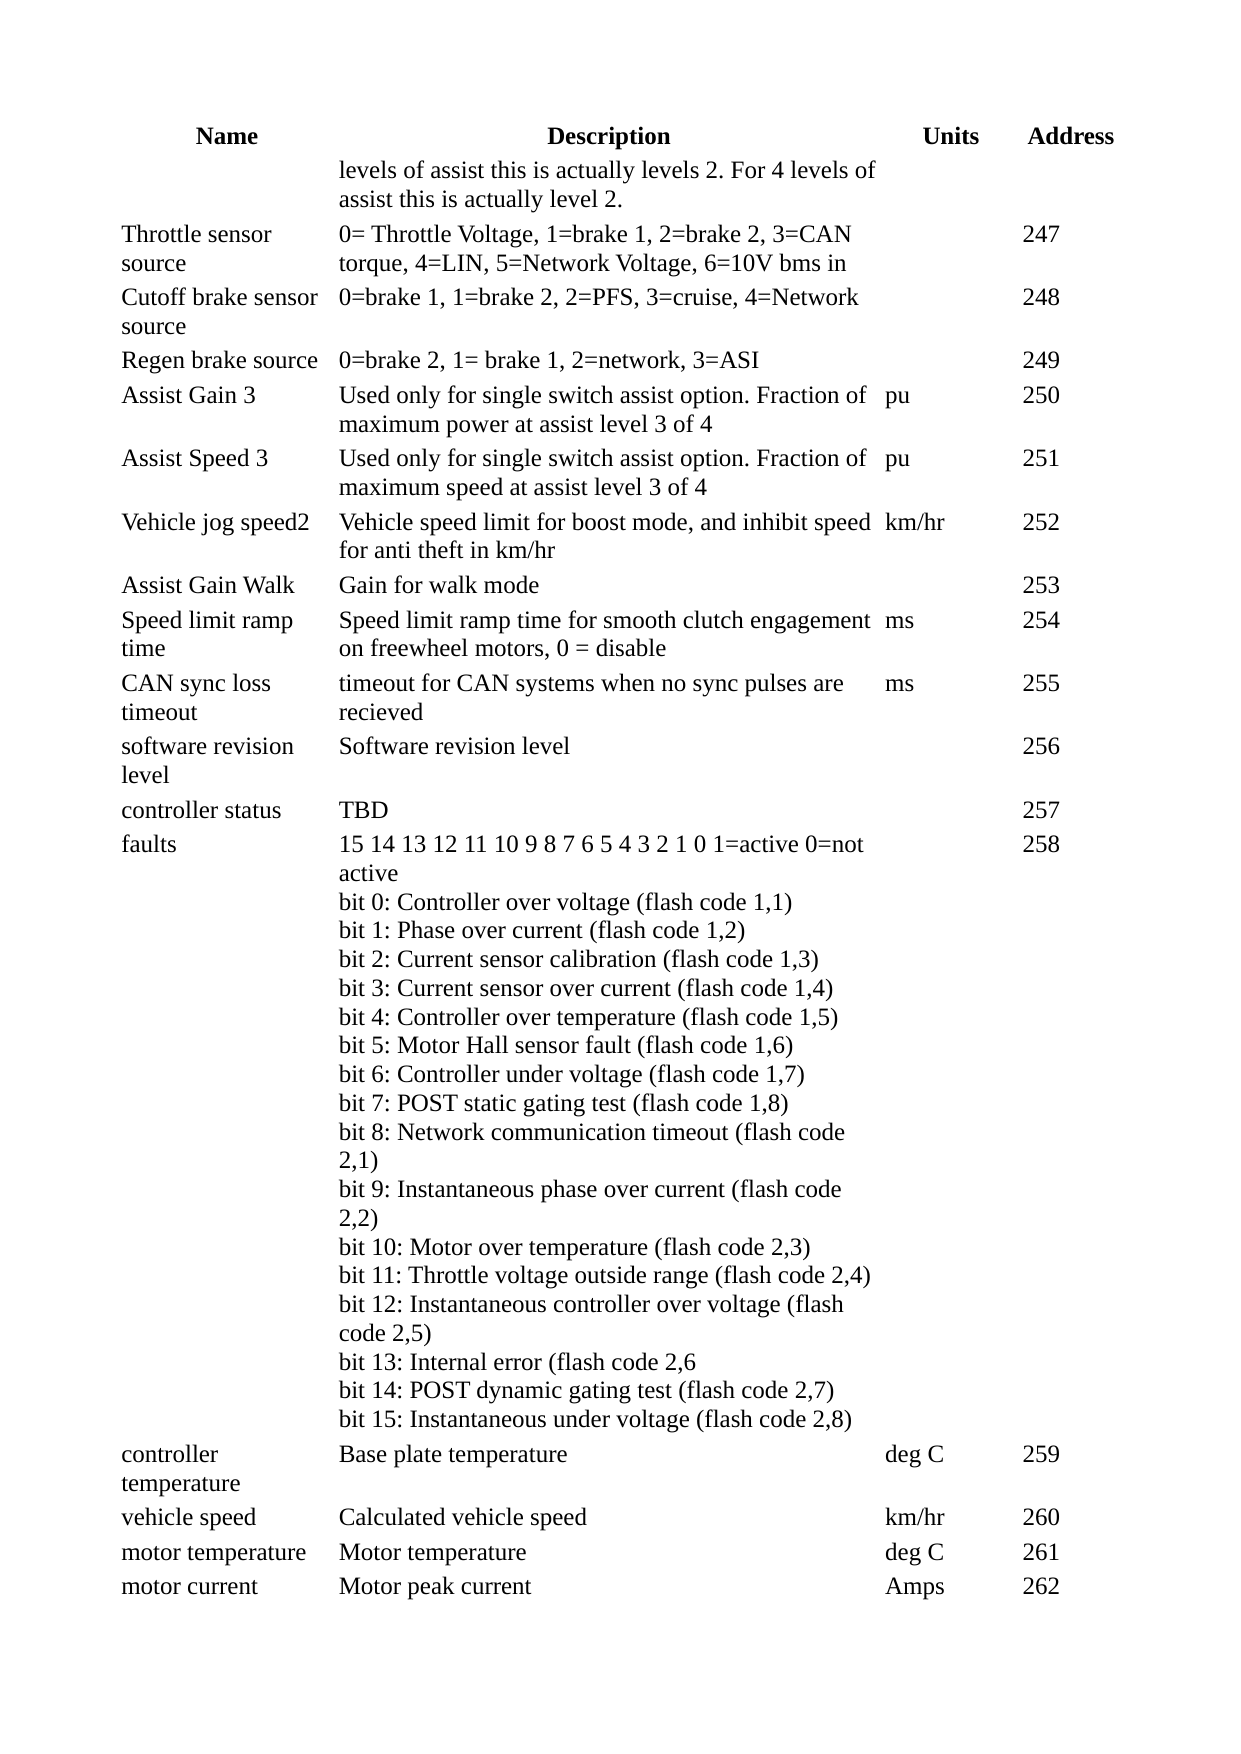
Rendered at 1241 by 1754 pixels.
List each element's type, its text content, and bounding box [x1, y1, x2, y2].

table_cell [1020, 153, 1122, 216]
table_cell km/hr [882, 504, 1019, 567]
table_cell timeout for CAN systems when no sync pulses are recieved [336, 665, 882, 728]
table_cell Calculated vehicle speed [336, 1499, 882, 1534]
table_cell 261 [1020, 1534, 1122, 1568]
table_cell Motor peak current [336, 1569, 882, 1603]
table_cell Assist Speed 3 [118, 441, 336, 504]
table_cell faults [118, 826, 336, 1436]
table_cell Used only for single switch assist option. Fraction of maximum speed at assist level 3 of 4 [336, 441, 882, 504]
table_header Address [1020, 118, 1122, 153]
table_cell Speed limit ramp time for smooth clutch engagement on freewheel motors, 0 = disable [336, 602, 882, 665]
table_cell Vehicle jog speed2 [118, 504, 336, 567]
table_cell software revision level [118, 729, 336, 792]
table_cell controller status [118, 792, 336, 826]
table_cell [882, 567, 1019, 602]
table_cell 251 [1020, 441, 1122, 504]
table_cell [882, 343, 1019, 377]
table_cell ms [882, 665, 1019, 728]
table_cell 254 [1020, 602, 1122, 665]
table_cell Software revision level [336, 729, 882, 792]
table_cell [882, 279, 1019, 343]
table_cell 0=brake 2, 1= brake 1, 2=network, 3=ASI [336, 343, 882, 377]
table_cell 0= Throttle Voltage, 1=brake 1, 2=brake 2, 3=CAN torque, 4=LIN, 5=Network Voltage, 6=10V bms in [336, 216, 882, 279]
table_cell 255 [1020, 665, 1122, 728]
table_cell 249 [1020, 343, 1122, 377]
table_cell [882, 826, 1019, 1436]
table_cell 257 [1020, 792, 1122, 826]
table_cell 248 [1020, 279, 1122, 343]
table_cell Throttle sensor source [118, 216, 336, 279]
table_cell 247 [1020, 216, 1122, 279]
table_header Units [882, 118, 1019, 153]
table_cell [882, 153, 1019, 216]
table_cell pu [882, 377, 1019, 441]
table_cell 262 [1020, 1569, 1122, 1603]
table_cell [882, 792, 1019, 826]
table_cell Base plate temperature [336, 1436, 882, 1499]
table_cell [882, 216, 1019, 279]
table_cell motor current [118, 1569, 336, 1603]
table_cell Speed limit ramp time [118, 602, 336, 665]
table_cell 256 [1020, 729, 1122, 792]
table_cell 0=brake 1, 1=brake 2, 2=PFS, 3=cruise, 4=Network [336, 279, 882, 343]
table_cell 250 [1020, 377, 1122, 441]
table_cell km/hr [882, 1499, 1019, 1534]
table_cell 15 14 13 12 11 10 9 8 7 6 5 4 3 2 1 0 1=active 0=not active bit 0: Controller over voltage (flash code 1,1) bit 1: Phase over current (flash code 1,2) bit 2: Current sensor calibration (flash code 1,3) bit 3: Current sensor over current (flash code 1,4) bit 4: Controller over temperature (flash code 1,5) bit 5: Motor Hall sensor fault (flash code 1,6) bit 6: Controller under voltage (flash code 1,7) bit 7: POST static gating test (flash code 1,8) bit 8: Network communication timeout (flash code 2,1) bit 9: Instantaneous phase over current (flash code 2,2) bit 10: Motor over temperature (flash code 2,3) bit 11: Throttle voltage outside range (flash code 2,4) bit 12: Instantaneous controller over voltage (flash code 2,5) bit 13: Internal error (flash code 2,6 bit 14: POST dynamic gating test (flash code 2,7) bit 15: Instantaneous under voltage (flash code 2,8) [336, 826, 882, 1436]
table_cell controller temperature [118, 1436, 336, 1499]
table_cell Amps [882, 1569, 1019, 1603]
table_cell CAN sync loss timeout [118, 665, 336, 728]
table_cell Motor temperature [336, 1534, 882, 1568]
table_header Description [336, 118, 882, 153]
table_cell Vehicle speed limit for boost mode, and inhibit speed for anti theft in km/hr [336, 504, 882, 567]
table_cell 253 [1020, 567, 1122, 602]
table_cell vehicle speed [118, 1499, 336, 1534]
table_cell Regen brake source [118, 343, 336, 377]
table_cell Cutoff brake sensor source [118, 279, 336, 343]
table_cell 252 [1020, 504, 1122, 567]
table_cell [882, 729, 1019, 792]
table_cell [118, 153, 336, 216]
table_cell 260 [1020, 1499, 1122, 1534]
table_cell Assist Gain 3 [118, 377, 336, 441]
table_cell Assist Gain Walk [118, 567, 336, 602]
table_cell deg C [882, 1436, 1019, 1499]
table_cell levels of assist this is actually levels 2. For 4 levels of assist this is actually level 2. [336, 153, 882, 216]
table_cell Used only for single switch assist option. Fraction of maximum power at assist level 3 of 4 [336, 377, 882, 441]
table_cell motor temperature [118, 1534, 336, 1568]
table_cell TBD [336, 792, 882, 826]
table_cell pu [882, 441, 1019, 504]
table_cell ms [882, 602, 1019, 665]
table_cell deg C [882, 1534, 1019, 1568]
table_cell 259 [1020, 1436, 1122, 1499]
table_cell Gain for walk mode [336, 567, 882, 602]
table_header Name [118, 118, 336, 153]
table_cell 258 [1020, 826, 1122, 1436]
